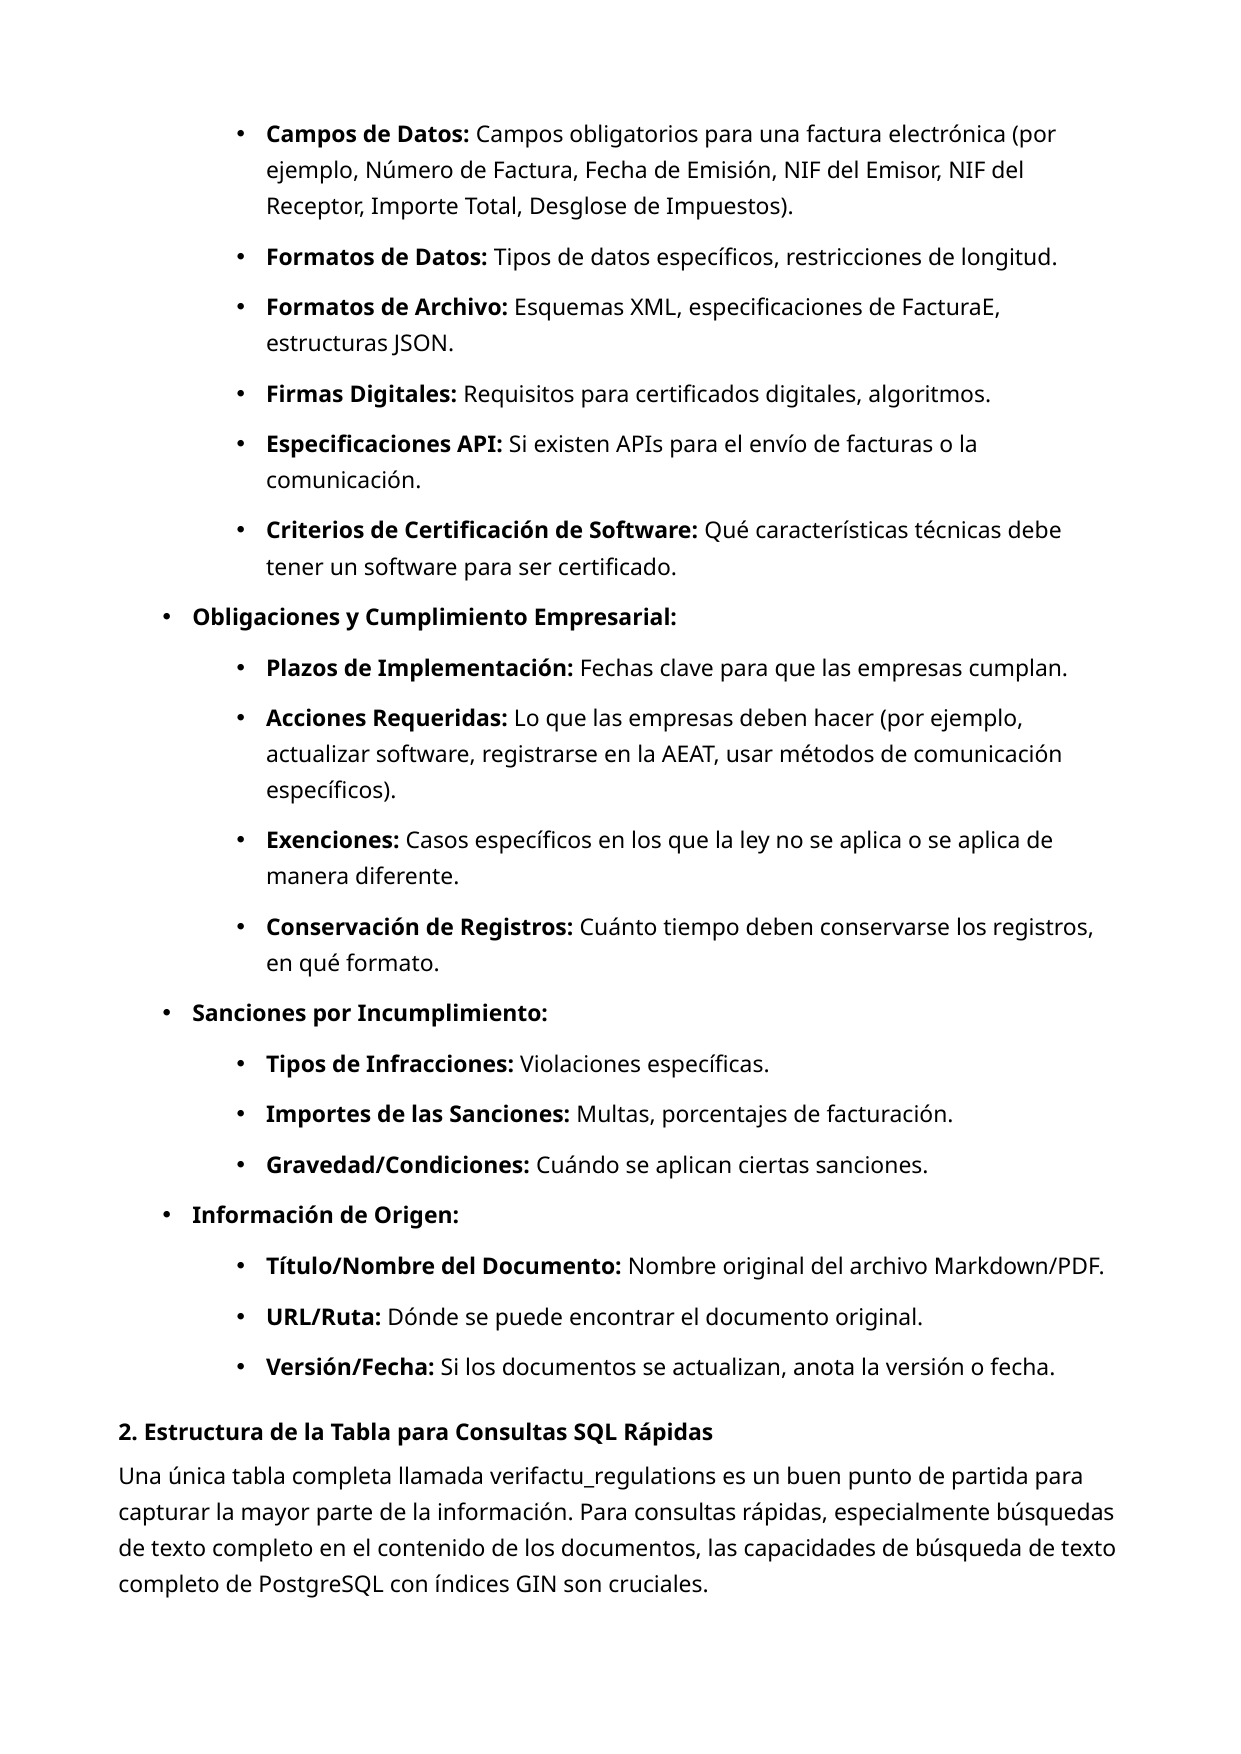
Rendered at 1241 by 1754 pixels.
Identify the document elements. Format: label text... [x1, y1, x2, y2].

list Exenciones: Casos específicos en los que la ley no se aplica o se aplica de manera diferente. [236, 824, 1122, 892]
list Título/Nombre del Documento: Nombre original del archivo Markdown/PDF. [236, 1250, 1122, 1281]
list Conservación de Registros: Cuánto tiempo deben conservarse los registros, en qué formato. [236, 911, 1122, 978]
list Obligaciones y Cumplimiento Empresarial: [162, 601, 1122, 632]
list Información de Origen: [162, 1199, 1122, 1231]
text Una única tabla completa llamada verifactu_regulations es un buen punto de partida para capturar la mayor parte de la información. Para consultas rápidas, especialmente búsquedas de texto completo en el contenido de los documentos, las capacidades de búsqueda de texto completo de PostgreSQL con índices GIN son cruciales. [118, 1460, 1122, 1599]
list Formatos de Datos: Tipos de datos específicos, restricciones de longitud. [236, 241, 1122, 272]
list Tipos de Infracciones: Violaciones específicas. [236, 1048, 1122, 1079]
list Versión/Fecha: Si los documentos se actualizan, anota la versión o fecha. [236, 1351, 1122, 1382]
list Firmas Digitales: Requisitos para certificados digitales, algoritmos. [236, 377, 1122, 409]
list Especificaciones API: Si existen APIs para el envío de facturas o la comunicación. [236, 428, 1122, 495]
list Gravedad/Condiciones: Cuándo se aplican ciertas sanciones. [236, 1149, 1122, 1180]
list Plazos de Implementación: Fechas clave para que las empresas cumplan. [236, 651, 1122, 683]
list Importes de las Sanciones: Multas, porcentajes de facturación. [236, 1098, 1122, 1129]
list Criterios de Certificación de Software: Qué características técnicas debe tener un software para ser certificado. [236, 514, 1122, 582]
list Campos de Datos: Campos obligatorios para una factura electrónica (por ejemplo, Número de Factura, Fecha de Emisión, NIF del Emisor, NIF del Receptor, Importe Total, Desglose de Impuestos). [236, 118, 1122, 221]
list URL/Ruta: Dónde se puede encontrar el documento original. [236, 1300, 1122, 1332]
subtitle 2. Estructura de la Tabla para Consultas SQL Rápidas [118, 1416, 1122, 1447]
list Sanciones por Incumplimiento: [162, 997, 1122, 1028]
list Acciones Requeridas: Lo que las empresas deben hacer (por ejemplo, actualizar software, registrarse en la AEAT, usar métodos de comunicación específicos). [236, 702, 1122, 805]
list Formatos de Archivo: Esquemas XML, especificaciones de FacturaE, estructuras JSON. [236, 291, 1122, 358]
